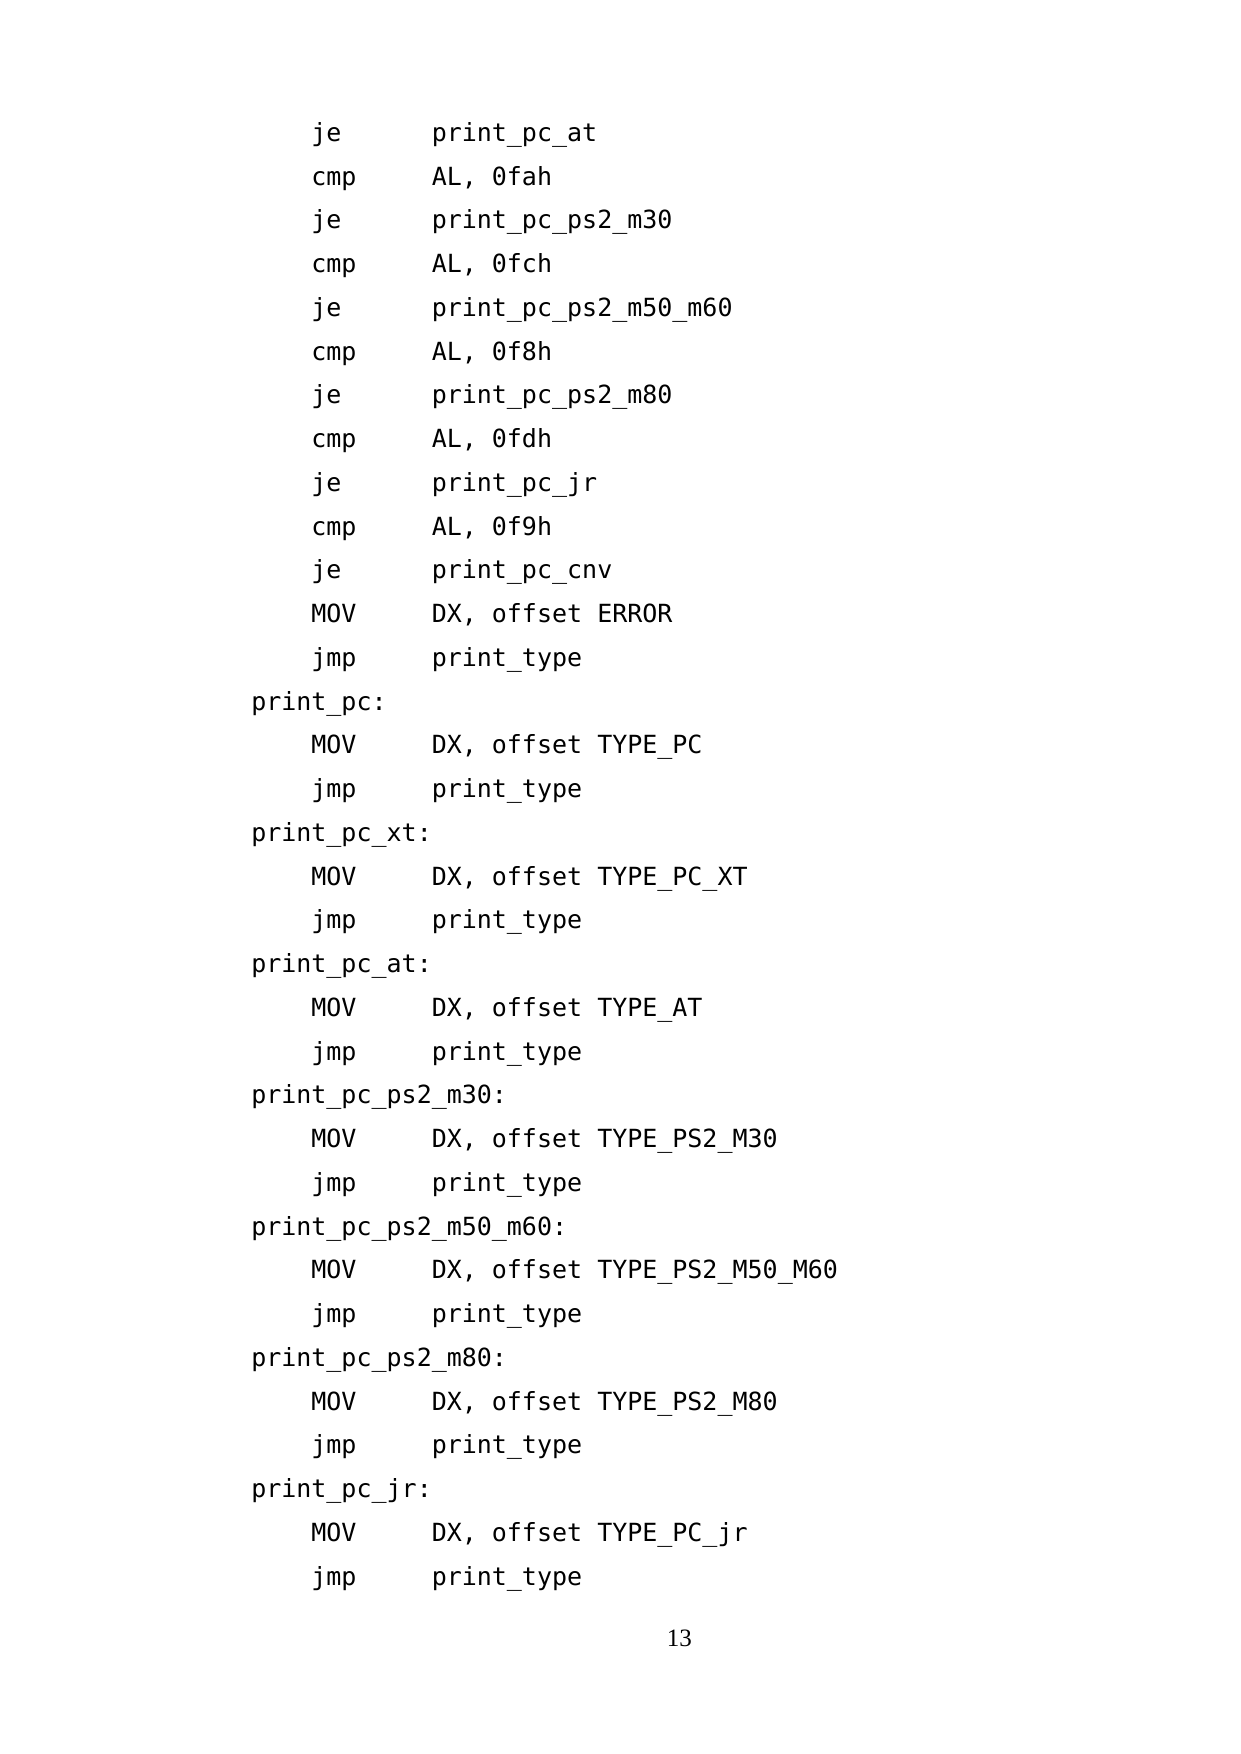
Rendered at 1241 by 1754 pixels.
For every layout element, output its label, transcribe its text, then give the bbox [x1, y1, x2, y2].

text print_pc_ps2_m50_m60: [177, 1212, 1181, 1241]
text jmp print_type [177, 1431, 1181, 1460]
text MOV DX, offset TYPE_PS2_M30 [177, 1124, 1181, 1153]
text je print_pc_at [177, 118, 1181, 147]
text je print_pc_ps2_m50_m60 [177, 293, 1181, 322]
text cmp AL, 0f9h [177, 512, 1181, 541]
text print_pc_at: [177, 949, 1181, 978]
text jmp print_type [177, 774, 1181, 803]
text MOV DX, offset ERROR [177, 599, 1181, 628]
text jmp print_type [177, 1562, 1181, 1591]
text je print_pc_ps2_m80 [177, 381, 1181, 410]
text MOV DX, offset TYPE_PC_XT [177, 862, 1181, 891]
text jmp print_type [177, 643, 1181, 672]
text cmp AL, 0fdh [177, 424, 1181, 453]
text jmp print_type [177, 1299, 1181, 1328]
text print_pc_ps2_m80: [177, 1343, 1181, 1372]
text MOV DX, offset TYPE_PS2_M50_M60 [177, 1256, 1181, 1285]
text MOV DX, offset TYPE_PС_jr [177, 1518, 1181, 1547]
text je print_pc_cnv [177, 556, 1181, 585]
text jmp print_type [177, 1037, 1181, 1066]
text cmp AL, 0fah [177, 162, 1181, 191]
text je print_pc_jr [177, 468, 1181, 497]
text MOV DX, offset TYPE_PS2_M80 [177, 1387, 1181, 1416]
text print_pc_jr: [177, 1474, 1181, 1503]
text cmp AL, 0f8h [177, 337, 1181, 366]
text cmp AL, 0fch [177, 249, 1181, 278]
text jmp print_type [177, 906, 1181, 935]
text jmp print_type [177, 1168, 1181, 1197]
text print_pc_ps2_m30: [177, 1081, 1181, 1110]
text MOV DX, offset TYPE_AT [177, 993, 1181, 1022]
text je print_pc_ps2_m30 [177, 206, 1181, 235]
text print_pc_xt: [177, 818, 1181, 847]
text print_pc: [177, 687, 1181, 716]
text MOV DX, offset TYPE_PC [177, 731, 1181, 760]
